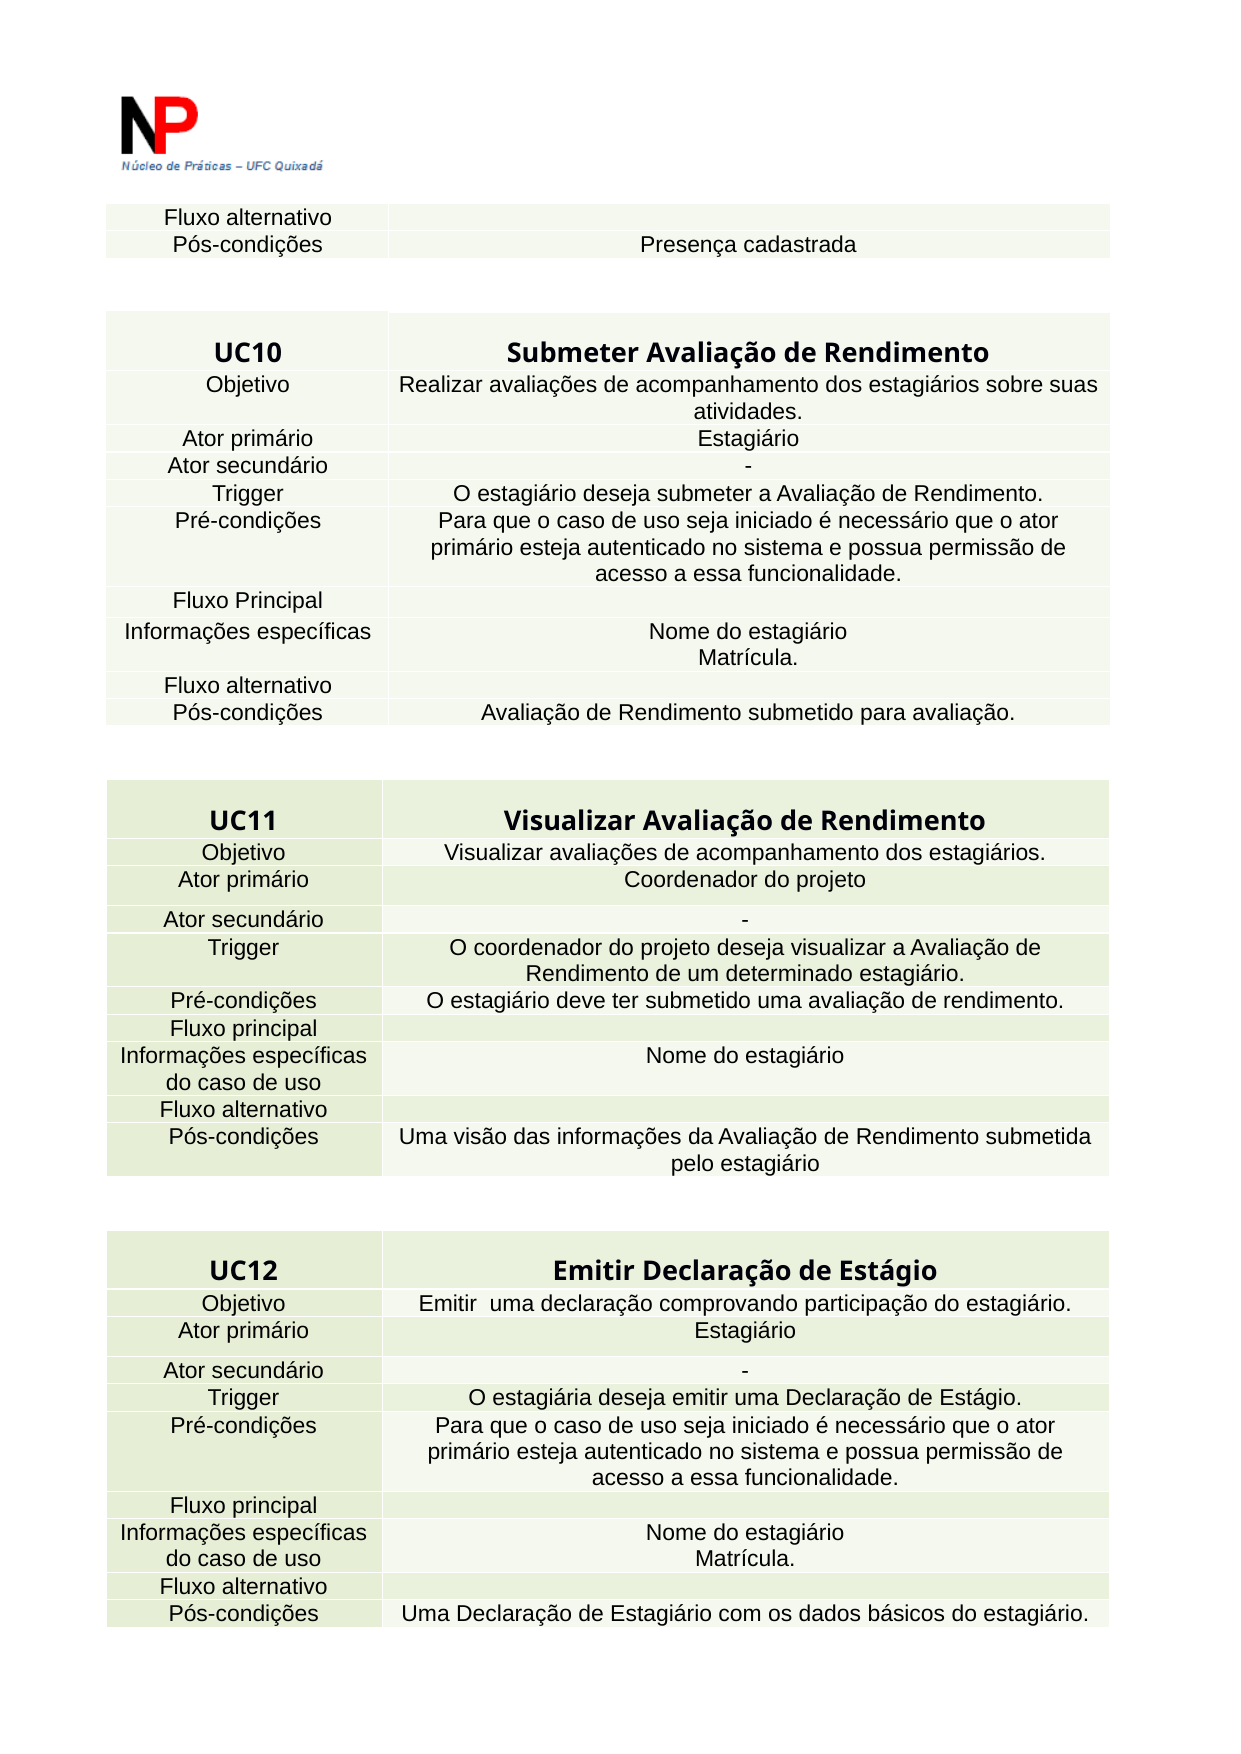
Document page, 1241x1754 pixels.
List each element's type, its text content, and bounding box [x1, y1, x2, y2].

table_cell Objetivo [107, 839, 382, 865]
table_cell Ator secundário [107, 906, 382, 932]
table_header UC11 [107, 780, 382, 838]
table_cell Coordenador do projeto [383, 866, 1109, 905]
table_cell [383, 1096, 1109, 1122]
table_cell Trigger [106, 480, 388, 506]
table_cell Pós-condições [107, 1123, 382, 1176]
table_cell [383, 1573, 1109, 1599]
table_cell Pré-condições [107, 987, 382, 1014]
table_cell Objetivo [107, 1290, 382, 1316]
table_cell Ator primário [107, 1317, 382, 1356]
table_cell Trigger [107, 1384, 382, 1411]
table_cell [389, 672, 1110, 698]
table_cell Trigger [107, 934, 382, 986]
table_cell Informações específicas do caso de uso [107, 1519, 382, 1572]
table_cell Fluxo alternativo [106, 672, 388, 698]
table_cell Ator secundário [107, 1357, 382, 1383]
table_cell Estagiário [383, 1317, 1109, 1356]
table_cell [389, 204, 1110, 230]
table_cell Para que o caso de uso seja iniciado é necessário que o ator primário esteja autenticado no sistema e possua permissão de acesso a essa funcionalidade. [389, 507, 1110, 586]
table_cell Objetivo [106, 371, 388, 424]
table_header Visualizar Avaliação de Rendimento [383, 780, 1109, 838]
table_cell O estagiário deve ter submetido uma avaliação de rendimento. [383, 987, 1109, 1014]
table_cell Nome do estagiário [383, 1042, 1109, 1095]
table_cell Fluxo alternativo [106, 204, 388, 230]
table_cell Pós-condições [106, 231, 388, 258]
table_cell Informações específicas do caso de uso [107, 1042, 382, 1095]
table_cell O coordenador do projeto deseja visualizar a Avaliação de Rendimento de um determinado estagiário. [383, 934, 1109, 986]
table_cell Ator primário [106, 425, 388, 451]
table_header Submeter Avaliação de Rendimento [389, 313, 1110, 370]
table_cell Presença cadastrada [389, 231, 1110, 258]
table_cell Fluxo principal [107, 1492, 382, 1518]
table_cell Fluxo principal [107, 1015, 382, 1041]
table_header UC12 [107, 1231, 382, 1288]
table_cell [383, 1015, 1109, 1041]
table_cell [389, 587, 1110, 617]
table_cell Avaliação de Rendimento submetido para avaliação. [389, 699, 1110, 725]
table_cell Para que o caso de uso seja iniciado é necessário que o ator primário esteja autenticado no sistema e possua permissão de acesso a essa funcionalidade. [383, 1412, 1109, 1491]
picture [118, 93, 326, 174]
table_cell Pré-condições [106, 507, 388, 586]
table_cell - [383, 906, 1109, 932]
table_cell Fluxo alternativo [107, 1096, 382, 1122]
table_cell O estagiário deseja submeter a Avaliação de Rendimento. [389, 480, 1110, 506]
table_cell Nome do estagiário Matrícula. [389, 618, 1110, 671]
table_cell Pré-condições [107, 1412, 382, 1491]
table_cell Uma Declaração de Estagiário com os dados básicos do estagiário. [383, 1600, 1109, 1627]
table_cell - [383, 1357, 1109, 1383]
table_cell Pós-condições [106, 699, 388, 725]
table_cell Fluxo Principal [106, 587, 388, 617]
table_cell [383, 1492, 1109, 1518]
table_cell Pós-condições [107, 1600, 382, 1627]
table_cell Informações específicas [106, 618, 388, 671]
table_cell Visualizar avaliações de acompanhamento dos estagiários. [383, 839, 1109, 865]
table_cell Ator primário [107, 866, 382, 905]
table_cell Realizar avaliações de acompanhamento dos estagiários sobre suas atividades. [389, 371, 1110, 424]
table_cell Fluxo alternativo [107, 1573, 382, 1599]
table_cell O estagiária deseja emitir uma Declaração de Estágio. [383, 1384, 1109, 1411]
table_header UC10 [106, 311, 388, 370]
table_cell Nome do estagiário Matrícula. [383, 1519, 1109, 1572]
table_cell - [389, 453, 1110, 479]
table_header Emitir Declaração de Estágio [383, 1231, 1109, 1288]
table_cell Emitir uma declaração comprovando participação do estagiário. [383, 1290, 1109, 1316]
table_cell Uma visão das informações da Avaliação de Rendimento submetida pelo estagiário [383, 1123, 1109, 1176]
table_cell Estagiário [389, 425, 1110, 451]
table_cell Ator secundário [106, 453, 388, 479]
